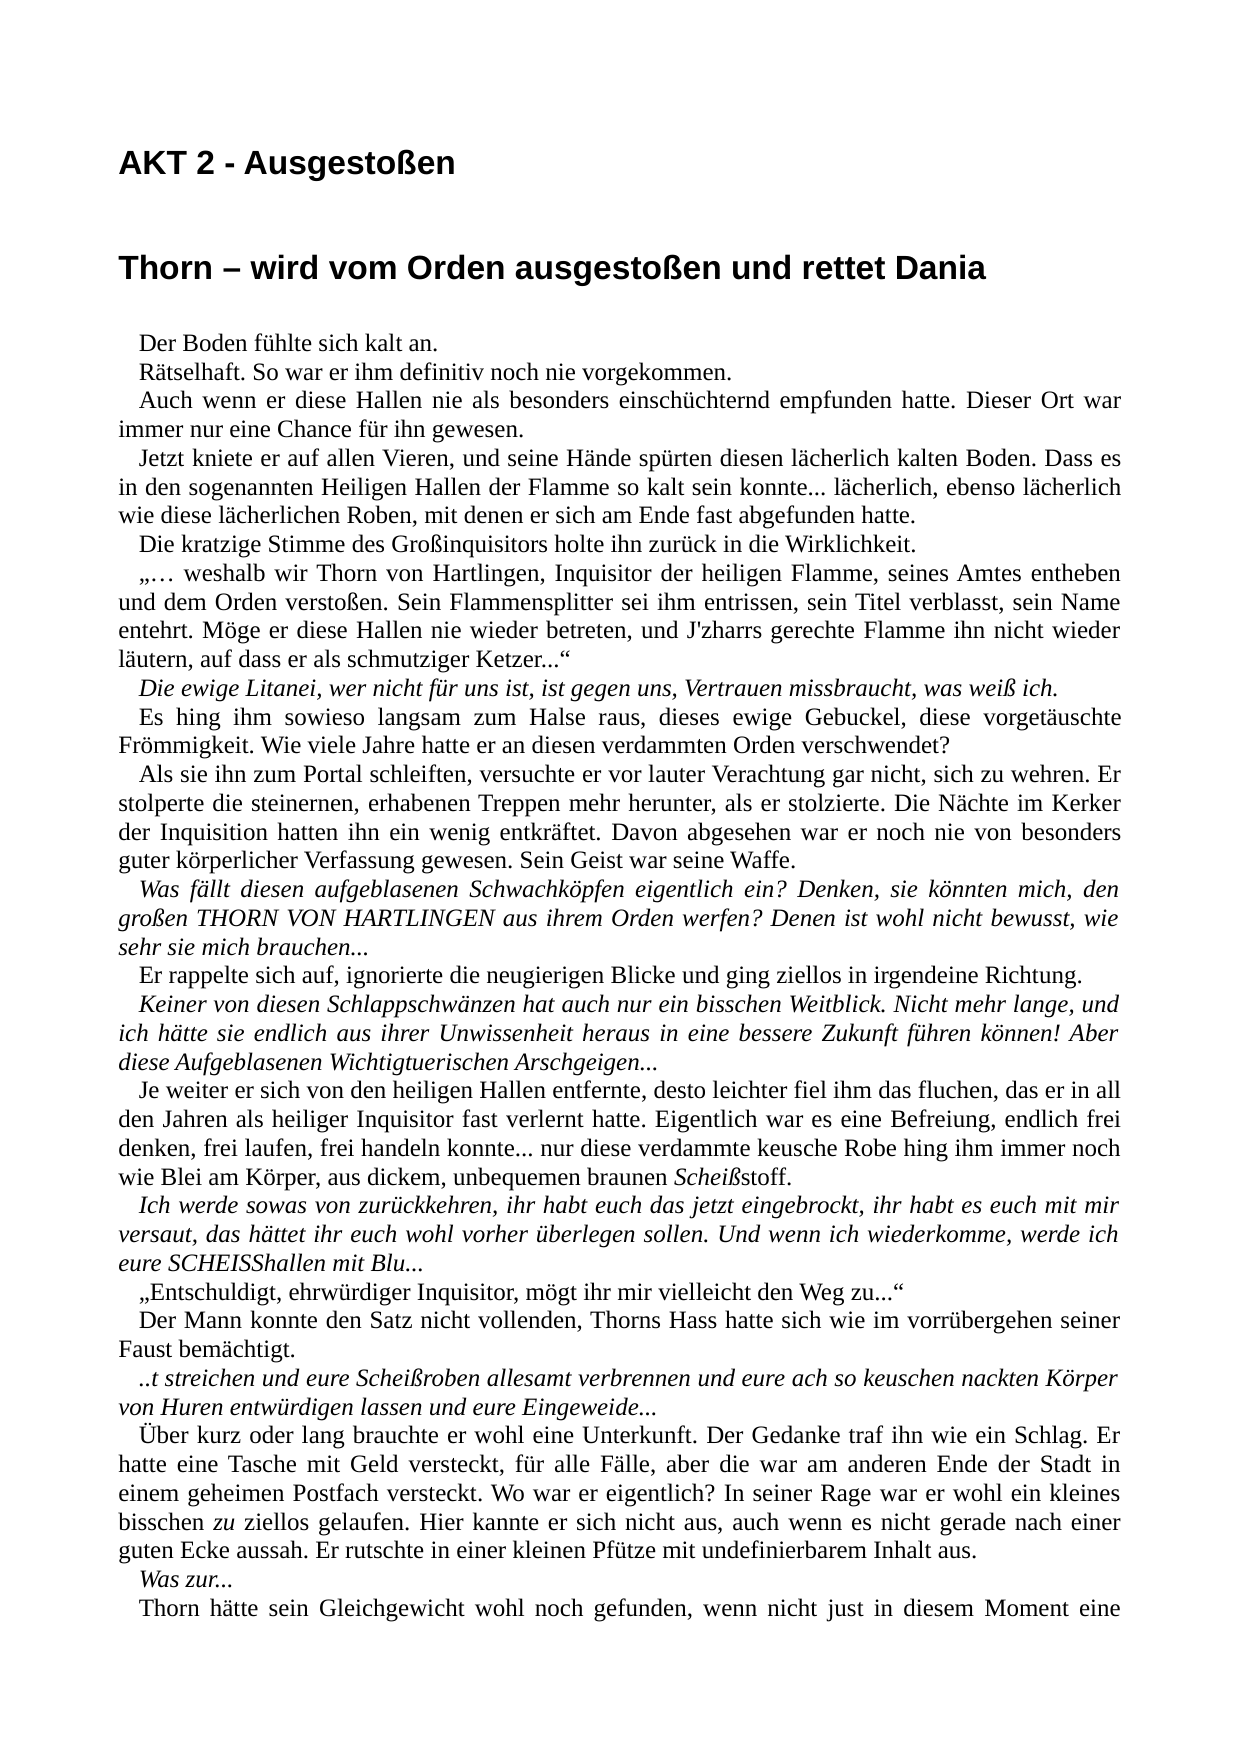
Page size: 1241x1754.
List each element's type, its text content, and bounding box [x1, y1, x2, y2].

text Thorn hätte sein Gleichgewicht wohl noch gefunden, wenn nicht just in diesem Moment eine [118, 1593, 1122, 1622]
text „… weshalb wir Thorn von Hartlingen, Inquisitor der heiligen Flamme, seines Amtes entheben und dem Orden verstoßen. Sein Flammensplitter sei ihm entrissen, sein Titel verblasst, sein Name entehrt. Möge er diese Hallen nie wieder betreten, und J'zharrs gerechte Flamme ihn nicht wieder läutern, auf dass er als schmutziger Ketzer...“ [118, 558, 1122, 673]
text Je weiter er sich von den heiligen Hallen entfernte, desto leichter fiel ihm das fluchen, das er in all den Jahren als heiliger Inquisitor fast verlernt hatte. Eigentlich war es eine Befreiung, endlich frei denken, frei laufen, frei handeln konnte... nur diese verdammte keusche Robe hing ihm immer noch wie Blei am Körper, aus dickem, unbequemen braunen Scheißstoff. [118, 1075, 1122, 1190]
text ..t streichen und eure Scheißroben allesamt verbrennen und eure ach so keuschen nackten Körper von Huren entwürdigen lassen und eure Eingeweide... [118, 1363, 1122, 1420]
text Der Mann konnte den Satz nicht vollenden, Thorns Hass hatte sich wie im vorrübergehen seiner Faust bemächtigt. [118, 1305, 1122, 1363]
text Was zur... [118, 1564, 1122, 1593]
subtitle Thorn – wird vom Orden ausgestoßen und rettet Dania [118, 248, 1122, 287]
text Keiner von diesen Schlappschwänzen hat auch nur ein bisschen Weitblick. Nicht mehr lange, und ich hätte sie endlich aus ihrer Unwissenheit heraus in eine bessere Zukunft führen können! Aber diese Aufgeblasenen Wichtigtuerischen Arschgeigen... [118, 989, 1122, 1075]
text Er rappelte sich auf, ignorierte die neugierigen Blicke und ging ziellos in irgendeine Richtung. [118, 960, 1122, 989]
subtitle AKT 2 - Ausgestoßen [118, 143, 1122, 182]
text Es hing ihm sowieso langsam zum Halse raus, dieses ewige Gebuckel, diese vorgetäuschte Frömmigkeit. Wie viele Jahre hatte er an diesen verdammten Orden verschwendet? [118, 702, 1122, 759]
text Die ewige Litanei, wer nicht für uns ist, ist gegen uns, Vertrauen missbraucht, was weiß ich. [118, 673, 1122, 702]
text Was fällt diesen aufgeblasenen Schwachköpfen eigentlich ein? Denken, sie könnten mich, den großen THORN VON HARTLINGEN aus ihrem Orden werfen? Denen ist wohl nicht bewusst, wie sehr sie mich brauchen... [118, 874, 1122, 960]
text Jetzt kniete er auf allen Vieren, und seine Hände spürten diesen lächerlich kalten Boden. Dass es in den sogenannten Heiligen Hallen der Flamme so kalt sein konnte... lächerlich, ebenso lächerlich wie diese lächerlichen Roben, mit denen er sich am Ende fast abgefunden hatte. [118, 443, 1122, 529]
text Auch wenn er diese Hallen nie als besonders einschüchternd empfunden hatte. Dieser Ort war immer nur eine Chance für ihn gewesen. [118, 385, 1122, 443]
text Ich werde sowas von zurückkehren, ihr habt euch das jetzt eingebrockt, ihr habt es euch mit mir versaut, das hättet ihr euch wohl vorher überlegen sollen. Und wenn ich wiederkomme, werde ich eure SCHEISShallen mit Blu... [118, 1190, 1122, 1277]
text Über kurz oder lang brauchte er wohl eine Unterkunft. Der Gedanke traf ihn wie ein Schlag. Er hatte eine Tasche mit Geld versteckt, für alle Fälle, aber die war am anderen Ende der Stadt in einem geheimen Postfach versteckt. Wo war er eigentlich? In seiner Rage war er wohl ein kleines bisschen zu ziellos gelaufen. Hier kannte er sich nicht aus, auch wenn es nicht gerade nach einer guten Ecke aussah. Er rutschte in einer kleinen Pfütze mit undefinierbarem Inhalt aus. [118, 1420, 1122, 1564]
text Als sie ihn zum Portal schleiften, versuchte er vor lauter Verachtung gar nicht, sich zu wehren. Er stolperte die steinernen, erhabenen Treppen mehr herunter, als er stolzierte. Die Nächte im Kerker der Inquisition hatten ihn ein wenig entkräftet. Davon abgesehen war er noch nie von besonders guter körperlicher Verfassung gewesen. Sein Geist war seine Waffe. [118, 759, 1122, 874]
text Rätselhaft. So war er ihm definitiv noch nie vorgekommen. [118, 357, 1122, 385]
text Die kratzige Stimme des Großinquisitors holte ihn zurück in die Wirklichkeit. [118, 529, 1122, 558]
text Der Boden fühlte sich kalt an. [118, 328, 1122, 357]
text „Entschuldigt, ehrwürdiger Inquisitor, mögt ihr mir vielleicht den Weg zu...“ [118, 1277, 1122, 1305]
